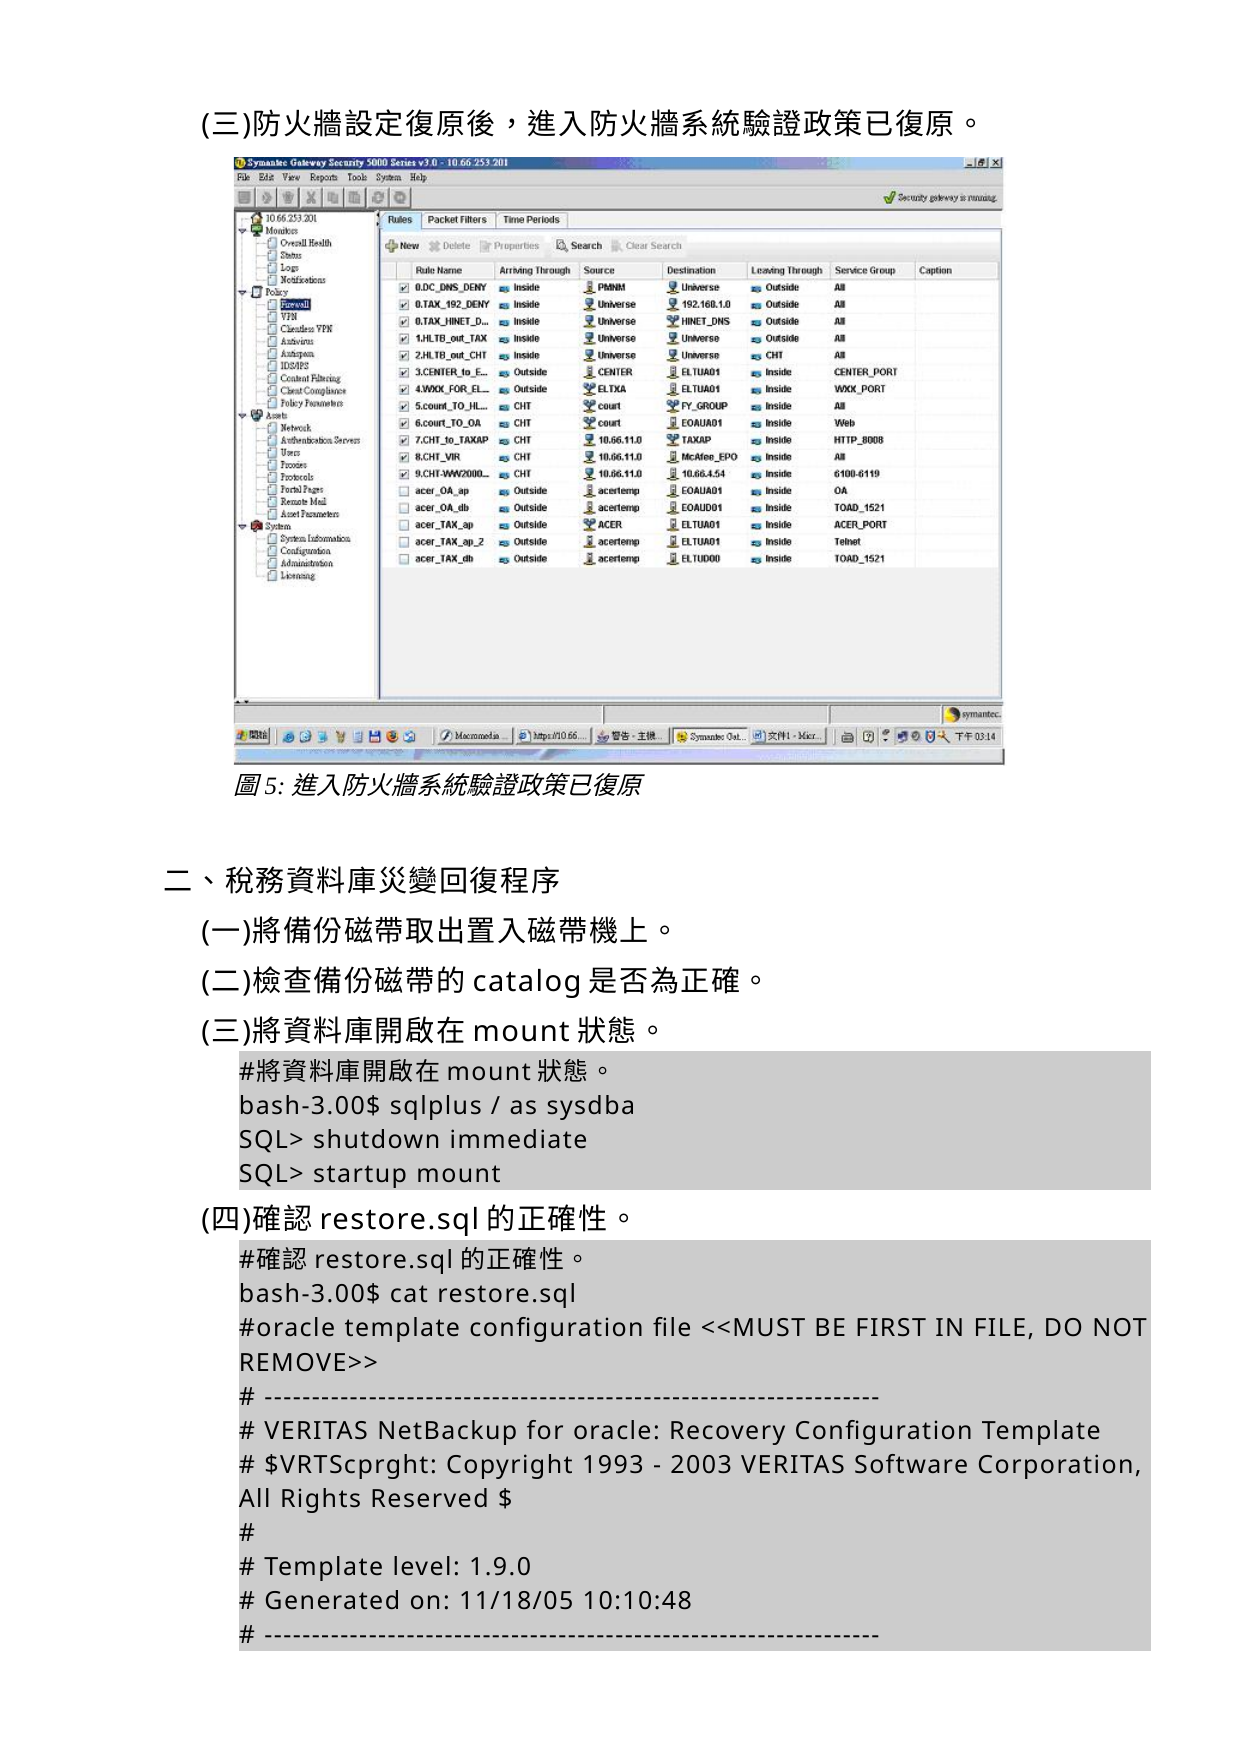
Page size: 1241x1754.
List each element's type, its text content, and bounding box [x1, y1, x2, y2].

list 稅務資料庫災變回復程序 [164, 851, 1151, 901]
list 檢查備份磁帶的catalog是否為正確。 [201, 951, 1151, 1001]
text SQL> startup mount [239, 1156, 1151, 1190]
list 將資料庫開啟在mount狀態。 [201, 1001, 1151, 1051]
text SQL> shutdown immediate [239, 1122, 1151, 1156]
list 防火牆設定復原後，進入防火牆系統驗證政策已復原。 [201, 94, 1151, 144]
list 確認restore.sql的正確性。 [201, 1190, 1151, 1240]
list 將備份磁帶取出置入磁帶機上。 [201, 901, 1151, 951]
text # ----------------------------------------------------------------- [239, 1378, 1151, 1412]
text #oracle template configuration file <<MUST BE FIRST IN FILE, DO NOT REMOVE>> [239, 1310, 1151, 1378]
text bash-3.00$ cat restore.sql [239, 1276, 1151, 1310]
text #確認restore.sql的正確性。 [239, 1240, 1151, 1276]
text bash-3.00$ sqlplus / as sysdba [239, 1088, 1151, 1122]
text 圖 5: 進入防火牆系統驗證政策已復原 [234, 766, 1006, 801]
text # ----------------------------------------------------------------- [239, 1617, 1151, 1651]
text # VERITAS NetBackup for oracle: Recovery Configuration Template [239, 1412, 1151, 1446]
text #將資料庫開啟在mount狀態。 [239, 1051, 1151, 1088]
picture [233, 157, 1007, 766]
text # $VRTScprght: Copyright 1993 - 2003 VERITAS Software Corporation, All Rights Reserved $ [239, 1446, 1151, 1514]
text # Generated on: 11/18/05 10:10:48 [239, 1583, 1151, 1617]
text # Template level: 1.9.0 [239, 1548, 1151, 1583]
text # [239, 1514, 1151, 1548]
